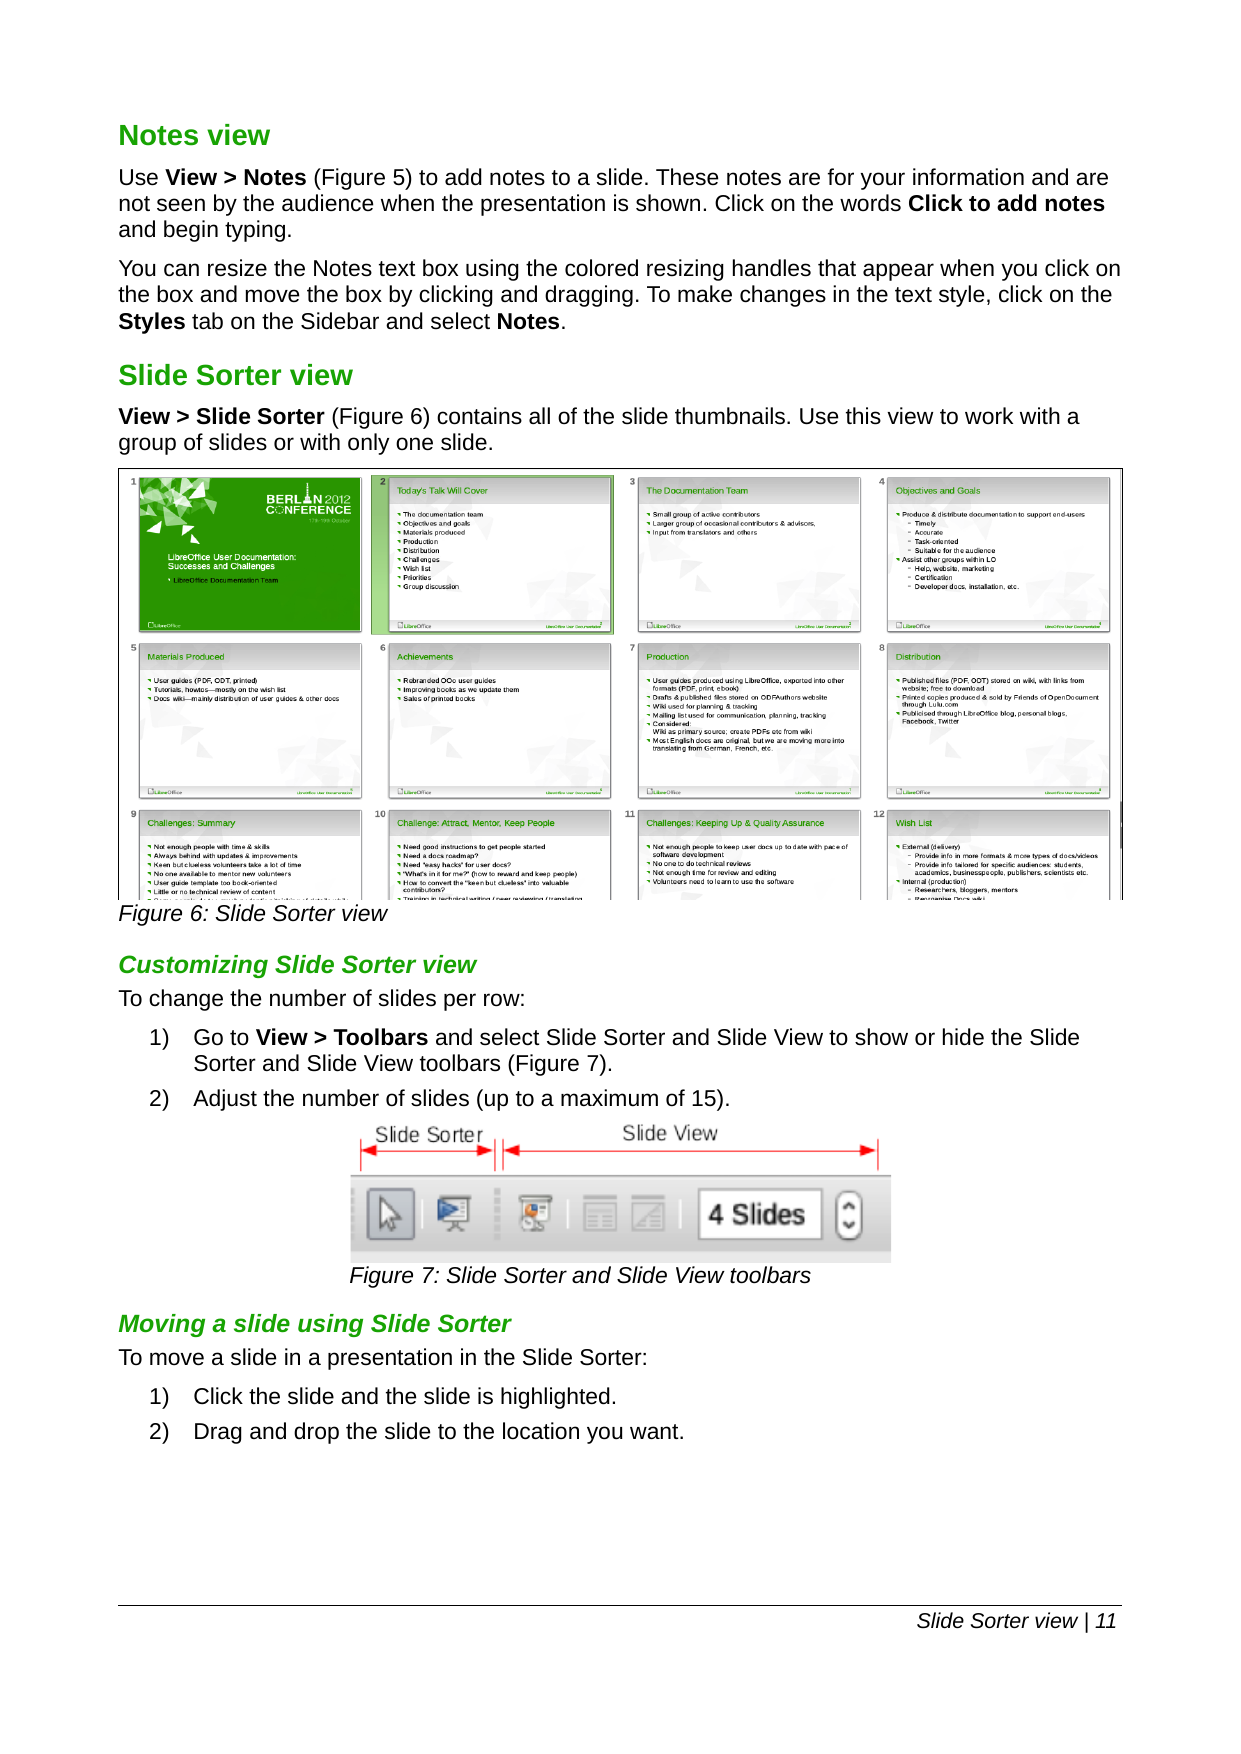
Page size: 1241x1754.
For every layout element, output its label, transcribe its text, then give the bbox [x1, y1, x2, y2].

list To move a slide in a presentation in the Slide Sorter: [118, 1344, 1122, 1371]
text Use View > Notes (Figure 5) to add notes to a slide. These notes are for your information and are not seen by the audience when the presentation is shown. Click on the words Click to add notes and begin typing. [118, 163, 1122, 242]
list To change the number of slides per row: [118, 985, 1122, 1011]
text Figure 7: Slide Sorter and Slide View toolbars [349, 1263, 891, 1289]
list Click the slide and the slide is highlighted. [169, 1383, 1122, 1409]
subtitle Customizing Slide Sorter view [118, 950, 1122, 979]
subtitle Slide Sorter view [118, 358, 1122, 391]
picture [119, 469, 1122, 900]
subtitle Notes view [118, 118, 1122, 152]
text You can resize the Notes text box using the colored resizing handles that appear when you click on the box and move the box by clicking and dragging. To make changes in the text style, click on the Styles tab on the Sidebar and select Notes. [118, 255, 1122, 334]
text Figure 6: Slide Sorter view [118, 900, 1122, 926]
list Go to View > Toolbars and select Slide Sorter and Slide View to show or hide the Slide Sorter and Slide View toolbars (Figure 7). [169, 1024, 1122, 1077]
picture [349, 1123, 892, 1263]
list Drag and drop the slide to the location you want. [169, 1418, 1122, 1444]
subtitle Moving a slide using Slide Sorter [118, 1309, 1122, 1338]
text View > Slide Sorter (Figure 6) contains all of the slide thumbnails. Use this view to work with a group of slides or with only one slide. [118, 403, 1122, 456]
list Adjust the number of slides (up to a maximum of 15). [169, 1085, 1122, 1112]
